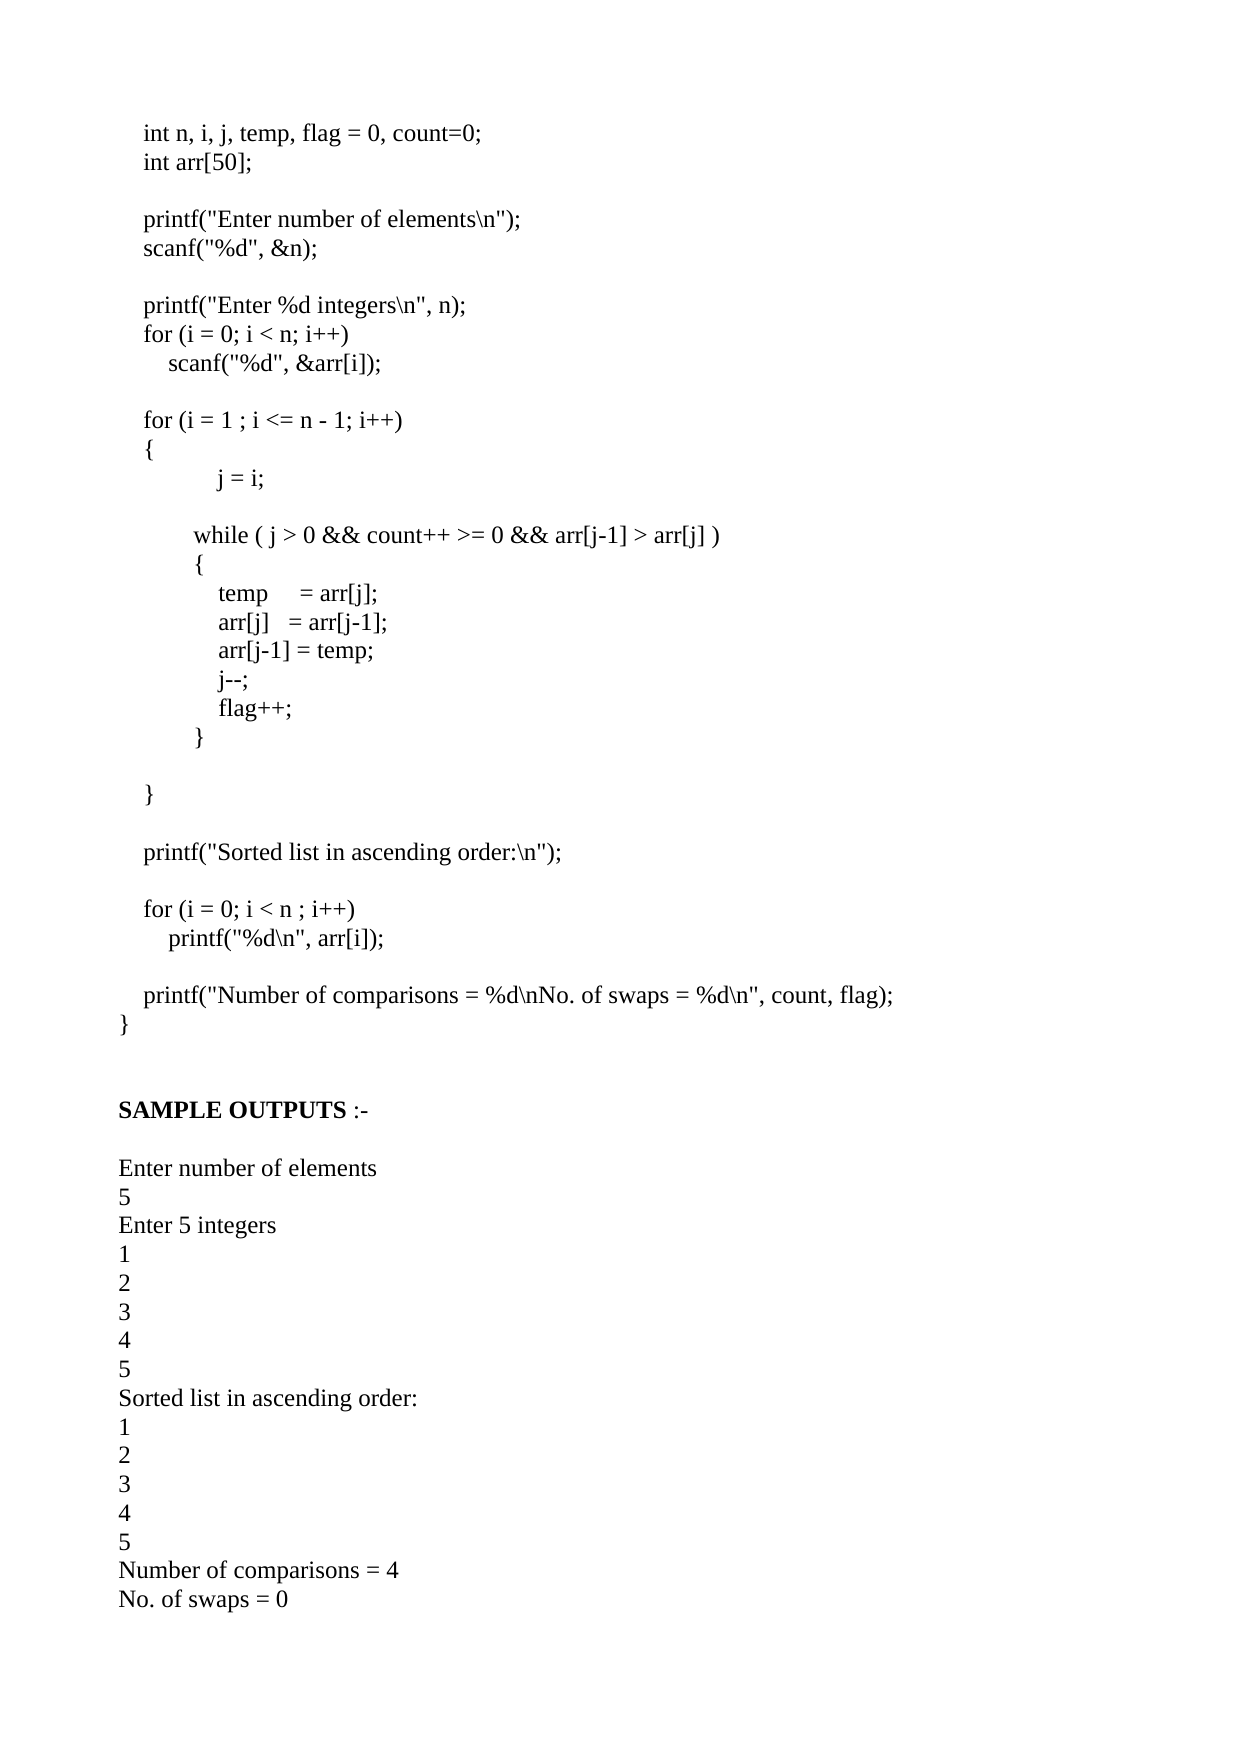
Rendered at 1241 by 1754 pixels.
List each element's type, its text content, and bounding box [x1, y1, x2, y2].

text { [118, 549, 1122, 578]
text Number of comparisons = 4 [118, 1556, 1122, 1584]
text j = i; [118, 463, 1122, 492]
text for (i = 1 ; i <= n - 1; i++) [118, 406, 1122, 434]
text int n, i, j, temp, flag = 0, count=0; [118, 118, 1122, 147]
text SAMPLE OUTPUTS :- [118, 1096, 1122, 1124]
text Sorted list in ascending order: [118, 1383, 1122, 1412]
text printf("%d\n", arr[i]); [118, 923, 1122, 952]
text arr[j-1] = temp; [118, 636, 1122, 664]
text int arr[50]; [118, 147, 1122, 176]
text No. of swaps = 0 [118, 1584, 1122, 1613]
text 2 [118, 1268, 1122, 1297]
text for (i = 0; i < n ; i++) [118, 894, 1122, 923]
text j--; [118, 664, 1122, 693]
text printf("Enter number of elements\n"); [118, 204, 1122, 233]
text flag++; [118, 693, 1122, 722]
text 4 [118, 1498, 1122, 1527]
text while ( j > 0 && count++ >= 0 && arr[j-1] > arr[j] ) [118, 521, 1122, 549]
text 1 [118, 1239, 1122, 1268]
text temp = arr[j]; [118, 578, 1122, 607]
text Enter 5 integers [118, 1211, 1122, 1239]
text printf("Number of comparisons = %d\nNo. of swaps = %d\n", count, flag); [118, 981, 1122, 1009]
text 1 [118, 1412, 1122, 1441]
text 5 [118, 1527, 1122, 1556]
text printf("Sorted list in ascending order:\n"); [118, 837, 1122, 866]
text } [118, 722, 1122, 751]
text } [118, 779, 1122, 808]
text 3 [118, 1297, 1122, 1326]
text { [118, 434, 1122, 463]
text 5 [118, 1354, 1122, 1383]
text 2 [118, 1441, 1122, 1469]
text Enter number of elements [118, 1153, 1122, 1182]
text 3 [118, 1469, 1122, 1498]
text scanf("%d", &n); [118, 233, 1122, 262]
text for (i = 0; i < n; i++) [118, 319, 1122, 348]
text printf("Enter %d integers\n", n); [118, 291, 1122, 319]
text 4 [118, 1326, 1122, 1354]
text 5 [118, 1182, 1122, 1211]
text arr[j] = arr[j-1]; [118, 607, 1122, 636]
text } [118, 1009, 1122, 1038]
text scanf("%d", &arr[i]); [118, 348, 1122, 377]
